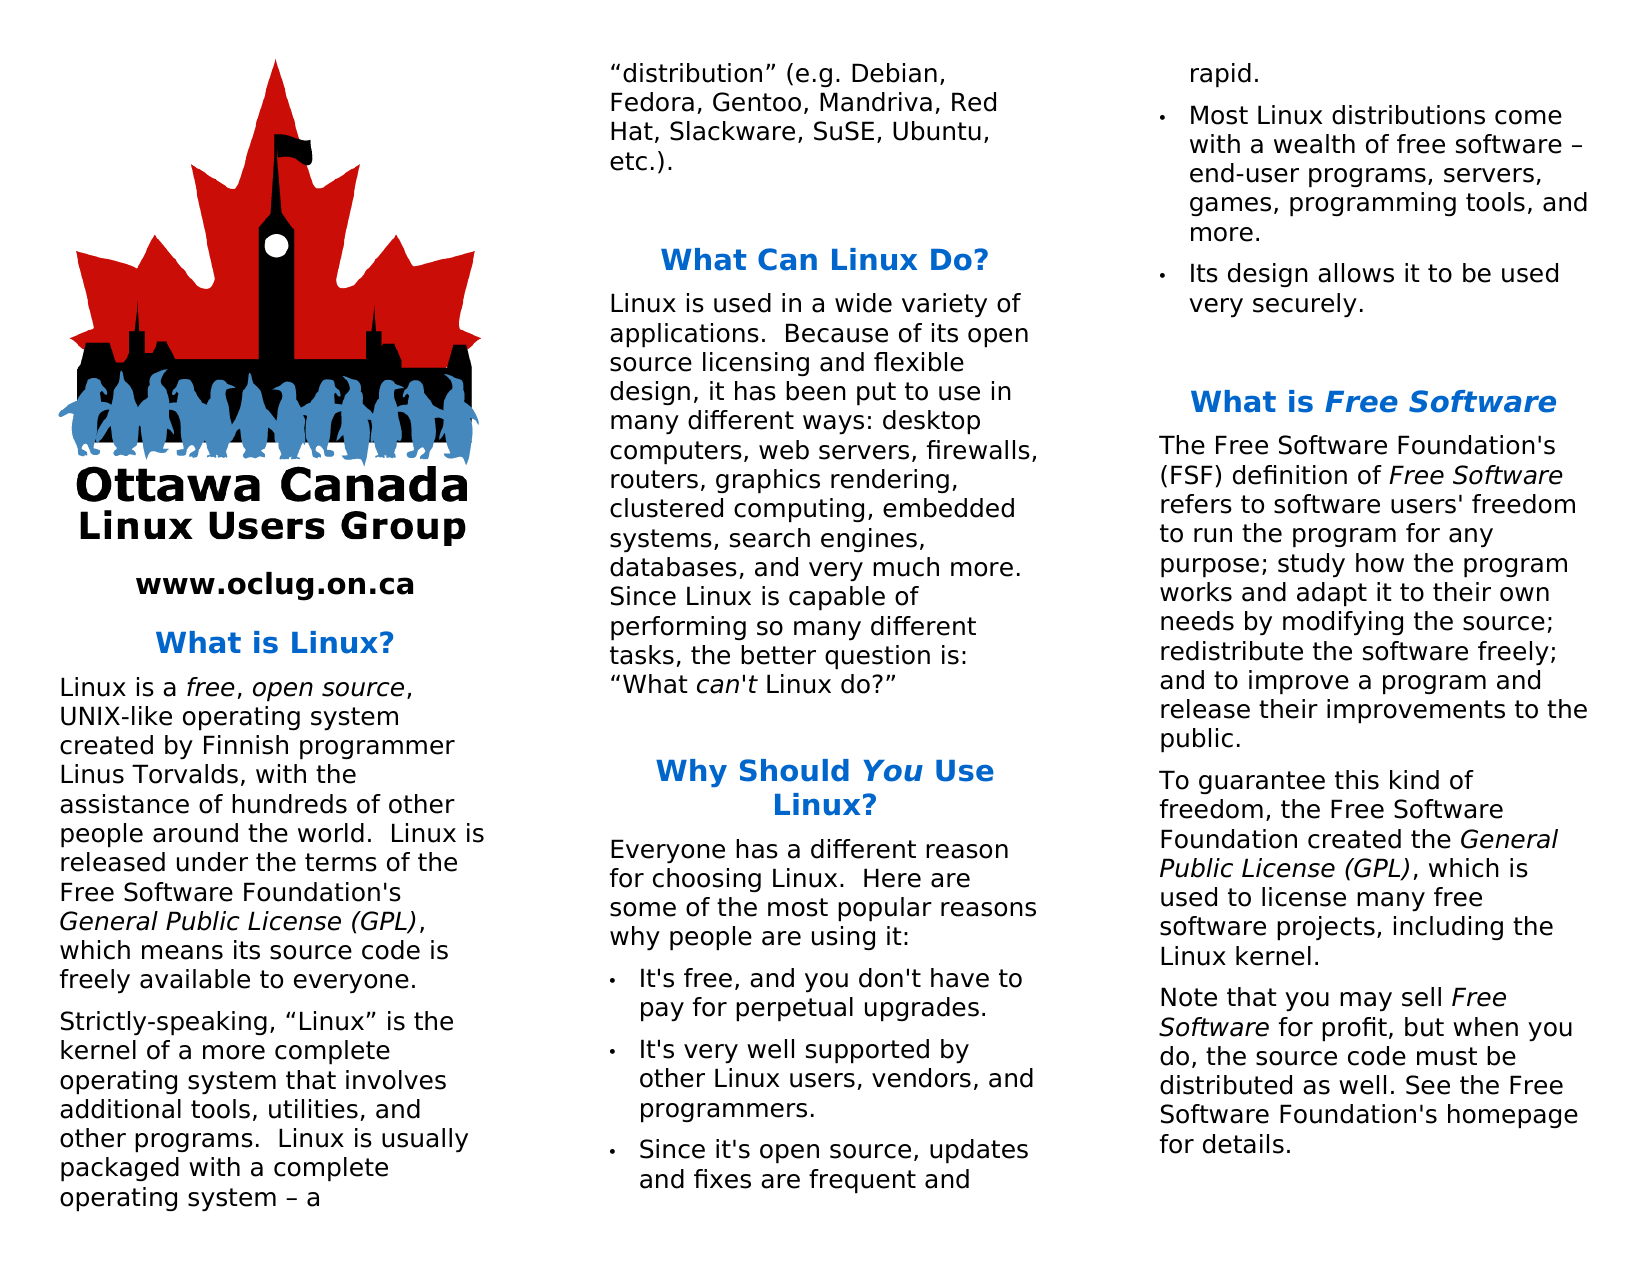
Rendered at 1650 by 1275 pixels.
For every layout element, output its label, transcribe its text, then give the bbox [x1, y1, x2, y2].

list Since it's open source, updates and fixes are frequent and [609, 1136, 1041, 1194]
text www.oclug.on.ca [59, 550, 491, 601]
text Linux is a free, open source, UNIX-like operating system created by Finnish programmer Linus Torvalds, with the assistance of hundreds of other people around the world. Linux is released under the terms of the Free Software Foundation's General Public License (GPL), which means its source code is freely available to everyone. [59, 673, 491, 995]
list Most Linux distributions come with a wealth of free software – end-user programs, servers, games, programming tools, and more. [1159, 101, 1591, 247]
text Note that you may sell Free Software for profit, but when you do, the source code must be distributed as well. See the Free Software Foundation's homepage for details. [1159, 984, 1591, 1159]
subtitle What Can Linux Do? [609, 243, 1041, 277]
text “distribution” (e.g. Debian, Fedora, Gentoo, Mandriva, Red Hat, Slackware, SuSE, Ubuntu, etc.). [609, 59, 1041, 176]
text Linux is used in a wide variety of applications. Because of its open source licensing and flexible design, it has been put to use in many different ways: desktop computers, web servers, firewalls, routers, graphics rendering, clustered computing, embedded systems, search engines, databases, and very much more. Since Linux is capable of performing so many different tasks, the better question is: “What can't Linux do?” [609, 290, 1041, 699]
text Everyone has a different reason for choosing Linux. Here are some of the most popular reasons why people are using it: [609, 835, 1041, 952]
list It's very well supported by other Linux users, vendors, and programmers. [609, 1035, 1041, 1123]
list It's free, and you don't have to pay for perpetual upgrades. [609, 964, 1041, 1023]
text Why Should You Use Linux? [609, 754, 1041, 822]
list Its design allows it to be used very securely. [1159, 260, 1591, 318]
text The Free Software Foundation's (FSF) definition of Free Software refers to software users' freedom to run the program for any purpose; study how the program works and adapt it to their own needs by modifying the source; redistribute the software freely; and to improve a program and release their improvements to the public. [1159, 432, 1591, 754]
text Strictly-speaking, “Linux” is the kernel of a more complete operating system that involves additional tools, utilities, and other programs. Linux is usually packaged with a complete operating system – a [59, 1007, 491, 1212]
text To guarantee this kind of freedom, the Free Software Foundation created the General Public License (GPL), which is used to license many free software projects, including the Linux kernel. [1159, 766, 1591, 971]
list rapid. [1159, 59, 1591, 88]
picture [58, 59, 493, 550]
subtitle What is Free Software [1159, 385, 1591, 419]
subtitle What is Linux? [59, 626, 491, 660]
